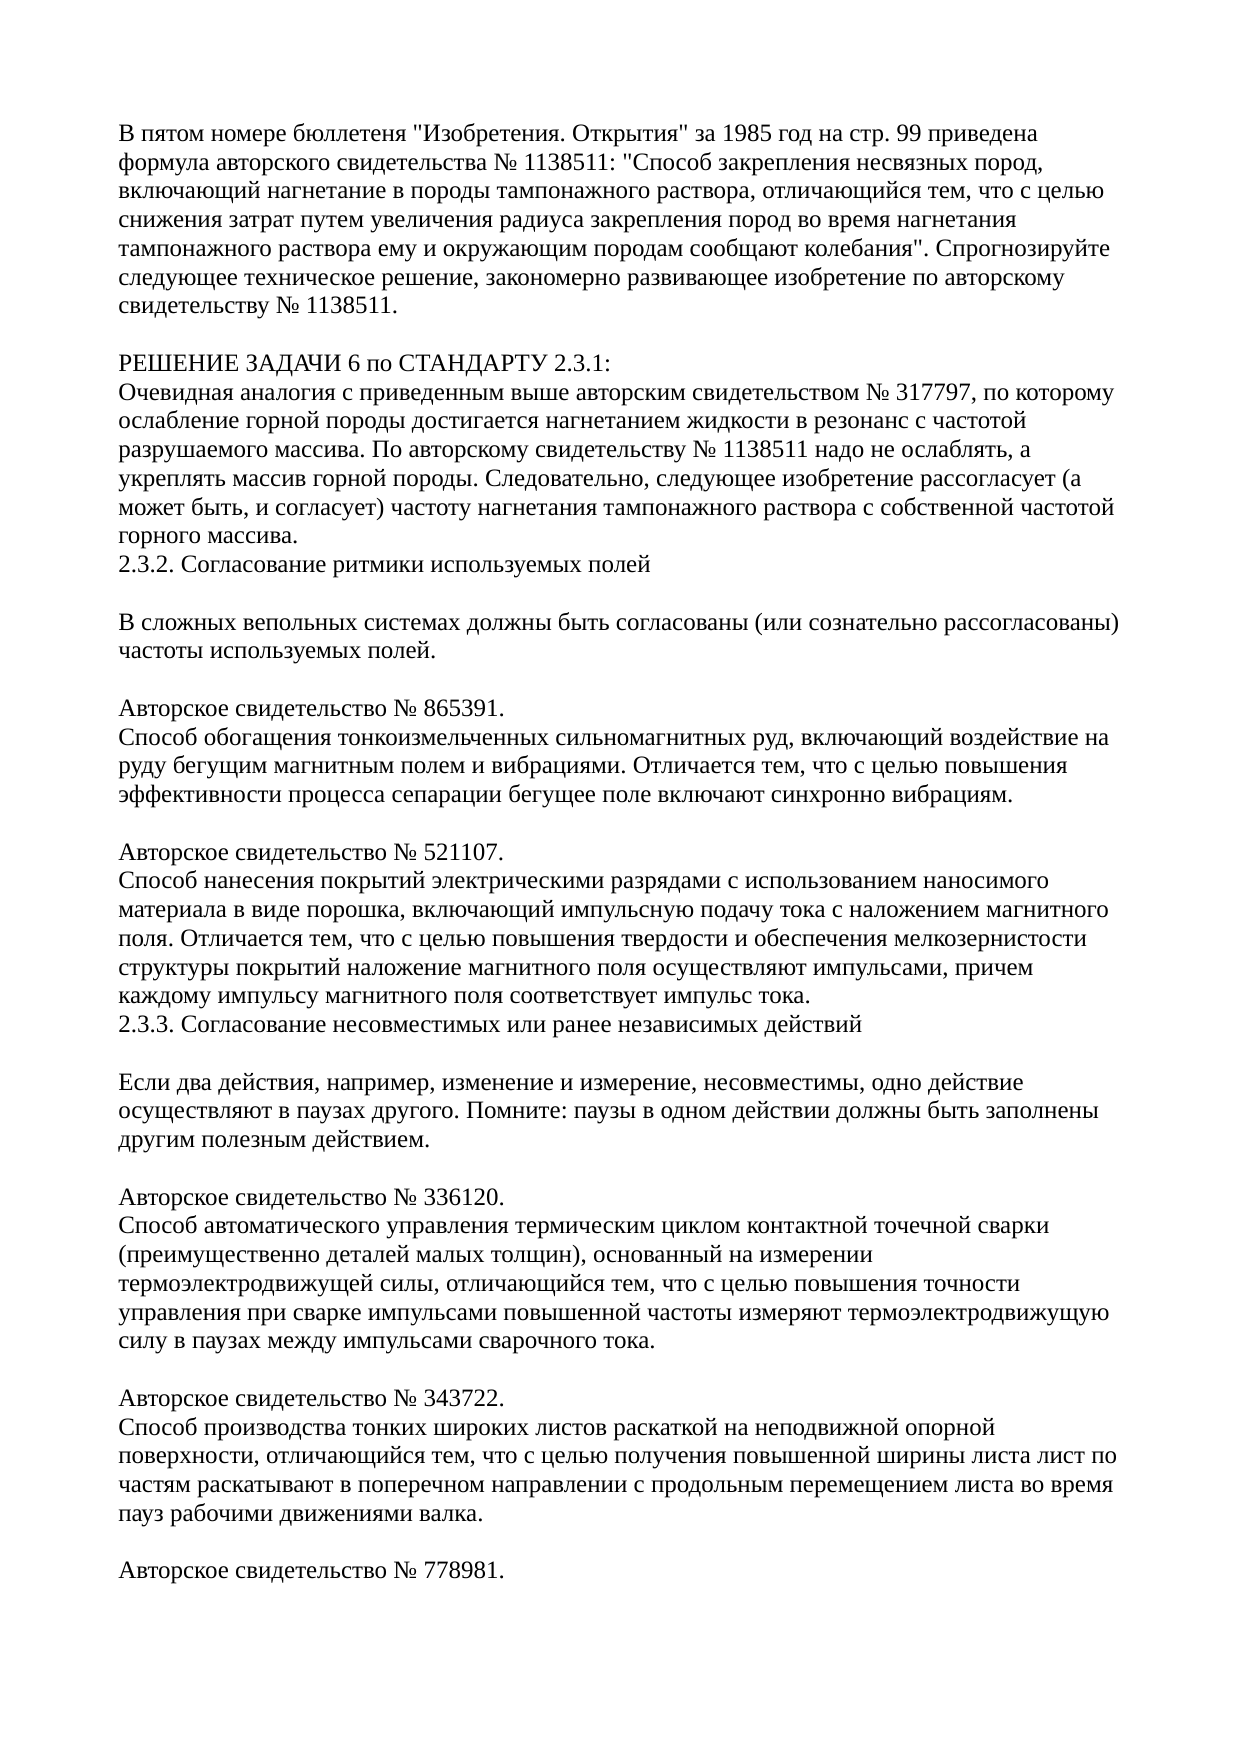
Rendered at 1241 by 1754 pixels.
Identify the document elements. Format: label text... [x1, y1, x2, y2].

text Авторское свидетельство № 865391. [118, 693, 1122, 722]
text Способ автоматического управления термическим циклом контактной точечной сварки (преимущественно деталей малых толщин), основанный на измерении термоэлектродвижущей силы, отличающийся тем, что с целью повышения точности управления при сварке импульсами повышенной частоты измеряют термоэлектродвижущую силу в паузах между импульсами сварочного тока. [118, 1211, 1122, 1354]
text Авторское свидетельство № 343722. [118, 1383, 1122, 1412]
text 2.3.3. Согласование несовместимых или ранее независимых действий [118, 1009, 1122, 1038]
text Способ нанесения покрытий электрическими разрядами с использованием наносимого материала в виде порошка, включающий импульсную подачу тока с наложением магнитного поля. Отличается тем, что с целью повышения твердости и обеспечения мелкозернистости структуры покрытий наложение магнитного поля осуществляют импульсами, причем каждому импульсу магнитного поля соответствует импульс тока. [118, 866, 1122, 1009]
text Если два действия, например, изменение и измерение, несовместимы, одно действие осуществляют в паузах другого. Помните: паузы в одном действии должны быть заполнены другим полезным действием. [118, 1067, 1122, 1153]
text Авторское свидетельство № 336120. [118, 1182, 1122, 1211]
text Авторское свидетельство № 521107. [118, 837, 1122, 866]
text 2.3.2. Согласование ритмики используемых полей [118, 549, 1122, 578]
text В пятом номере бюллетеня "Изобретения. Открытия" за 1985 год на стр. 99 приведена формула авторского свидетельства № 1138511: "Способ закрепления несвязных пород, включающий нагнетание в породы тампонажного раствора, отличающийся тем, что с целью снижения затрат путем увеличения радиуса закрепления пород во время нагнетания тампонажного раствора ему и окружающим породам сообщают колебания". Спрогнозируйте следующее техническое решение, закономерно развивающее изобретение по авторскому свидетельству № 1138511. [118, 118, 1122, 319]
text Очевидная аналогия с приведенным выше авторским свидетельством № 317797, по которому ослабление горной породы достигается нагнетанием жидкости в резонанс с частотой разрушаемого массива. По авторскому свидетельству № 1138511 надо не ослаблять, а укреплять массив горной породы. Следовательно, следующее изобретение рассогласует (а может быть, и согласует) частоту нагнетания тампонажного раствора с собственной частотой горного массива. [118, 377, 1122, 549]
text Способ производства тонких широких листов раскаткой на неподвижной опорной поверхности, отличающийся тем, что с целью получения повышенной ширины листа лист по частям раскатывают в поперечном направлении с продольным перемещением листа во время пауз рабочими движениями валка. [118, 1412, 1122, 1527]
text РЕШЕНИЕ ЗАДАЧИ 6 по СТАНДАРТУ 2.3.1: [118, 348, 1122, 377]
text Авторское свидетельство № 778981. [118, 1556, 1122, 1584]
text Способ обогащения тонкоизмельченных сильномагнитных руд, включающий воздействие на руду бегущим магнитным полем и вибрациями. Отличается тем, что с целью повышения эффективности процесса сепарации бегущее поле включают синхронно вибрациям. [118, 722, 1122, 808]
text В сложных вепольных системах должны быть согласованы (или сознательно рассогласованы) частоты используемых полей. [118, 607, 1122, 664]
